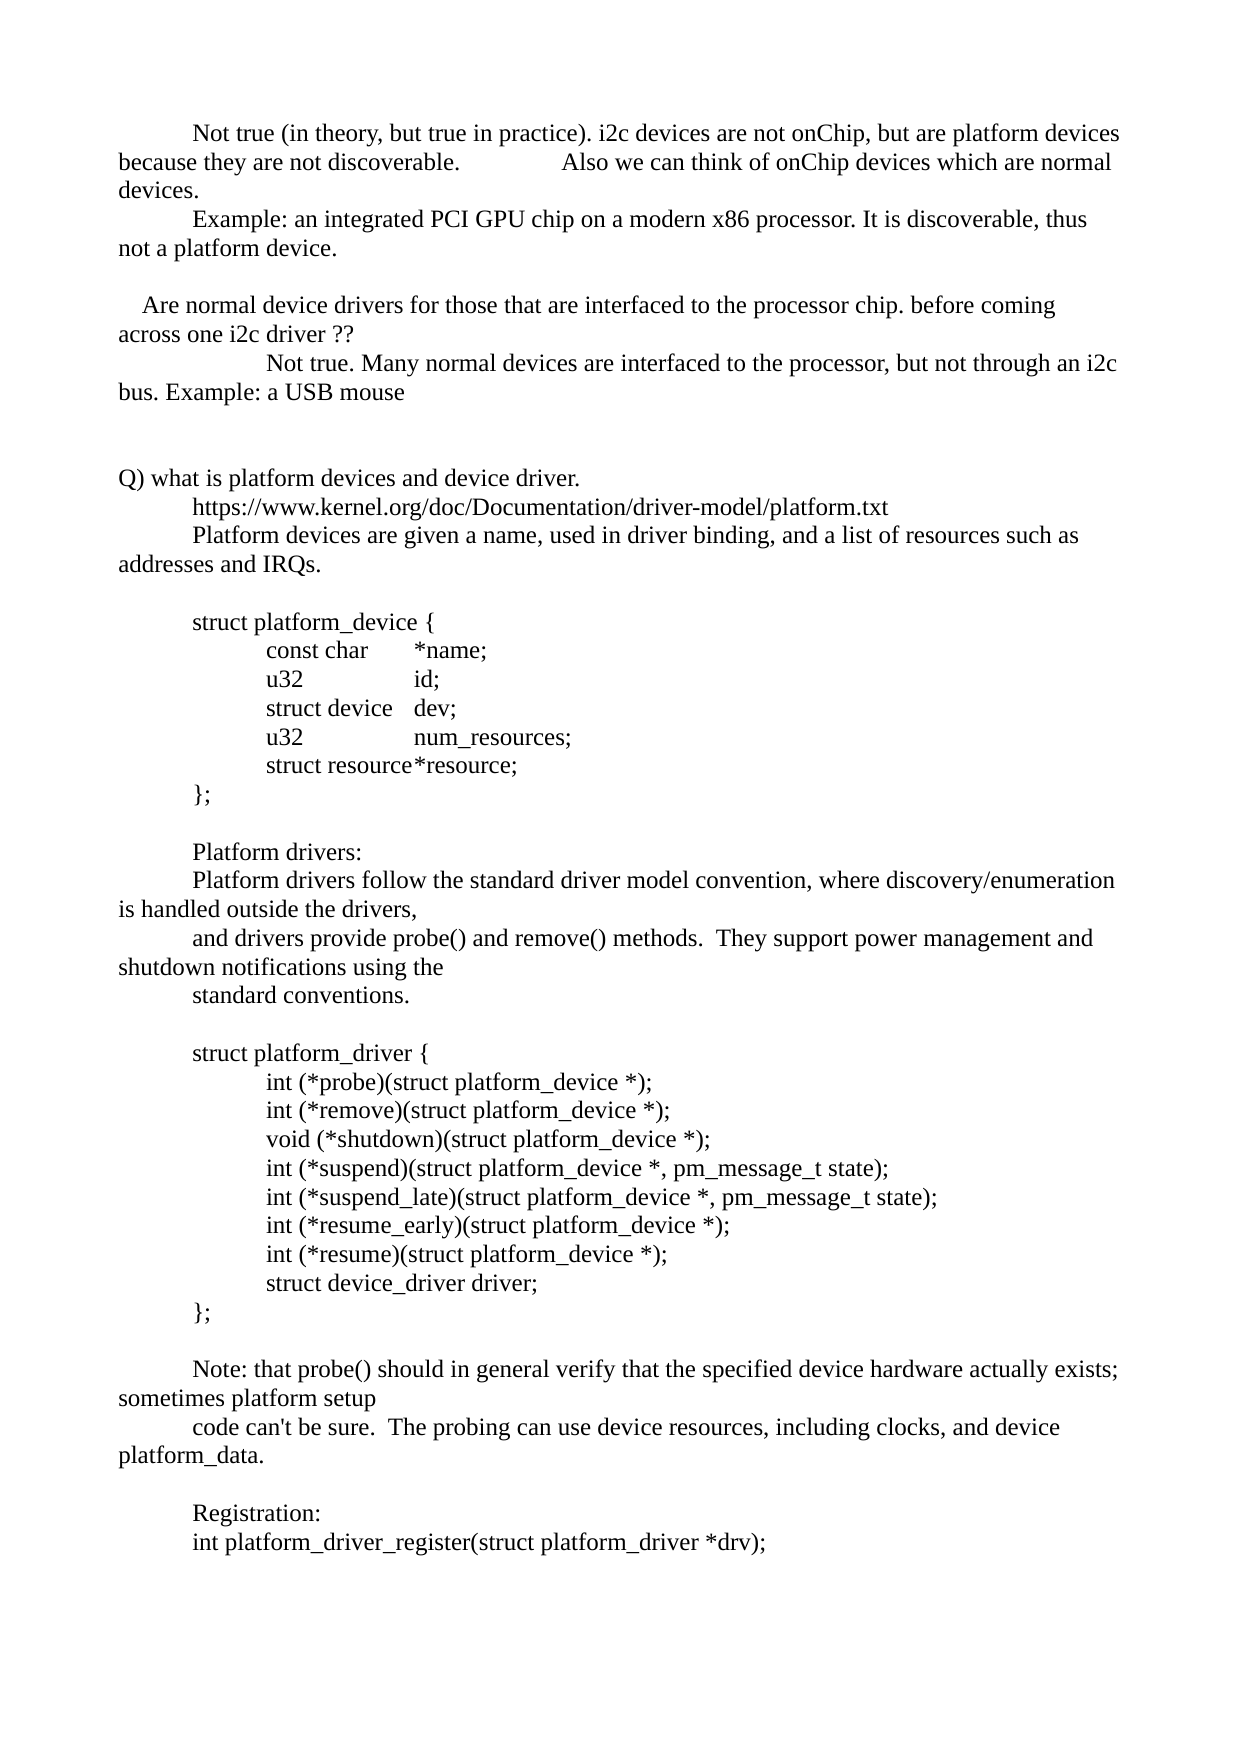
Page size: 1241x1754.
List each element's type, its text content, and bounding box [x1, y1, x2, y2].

text Note: that probe() should in general verify that the specified device hardware actually exists; sometimes platform setup [118, 1354, 1122, 1412]
text struct platform_device { [118, 607, 1122, 636]
text code can't be sure. The probing can use device resources, including clocks, and device platform_data. [118, 1412, 1122, 1469]
text u32 num_resources; [118, 722, 1122, 751]
text int (*remove)(struct platform_device *); [118, 1096, 1122, 1124]
text Are normal device drivers for those that are interfaced to the processor chip. before coming across one i2c driver ?? [118, 291, 1122, 348]
text Not true. Many normal devices are interfaced to the processor, but not through an i2c bus. Example: a USB mouse [118, 348, 1122, 406]
text struct device_driver driver; [118, 1268, 1122, 1297]
text u32 id; [118, 664, 1122, 693]
text int (*suspend)(struct platform_device *, pm_message_t state); [118, 1153, 1122, 1182]
text Q) what is platform devices and device driver. [118, 463, 1122, 492]
text int (*resume)(struct platform_device *); [118, 1239, 1122, 1268]
text int (*probe)(struct platform_device *); [118, 1067, 1122, 1096]
text and drivers provide probe() and remove() methods. They support power management and shutdown notifications using the [118, 923, 1122, 981]
text int (*suspend_late)(struct platform_device *, pm_message_t state); [118, 1182, 1122, 1211]
text Platform drivers follow the standard driver model convention, where discovery/enumeration is handled outside the drivers, [118, 866, 1122, 923]
text struct device dev; [118, 693, 1122, 722]
text }; [118, 1297, 1122, 1326]
text const char *name; [118, 636, 1122, 664]
text void (*shutdown)(struct platform_device *); [118, 1124, 1122, 1153]
text int (*resume_early)(struct platform_device *); [118, 1211, 1122, 1239]
text https://www.kernel.org/doc/Documentation/driver-model/platform.txt [118, 492, 1122, 521]
text standard conventions. [118, 981, 1122, 1009]
text Platform drivers: [118, 837, 1122, 866]
text struct resource *resource; [118, 751, 1122, 779]
text Example: an integrated PCI GPU chip on a modern x86 processor. It is discoverable, thus not a platform device. [118, 204, 1122, 262]
text }; [118, 779, 1122, 808]
text Platform devices are given a name, used in driver binding, and a list of resources such as addresses and IRQs. [118, 521, 1122, 578]
text int platform_driver_register(struct platform_driver *drv); [118, 1527, 1122, 1556]
text struct platform_driver { [118, 1038, 1122, 1067]
text Registration: [118, 1498, 1122, 1527]
text Not true (in theory, but true in practice). i2c devices are not onChip, but are platform devices because they are not discoverable. Also we can think of onChip devices which are normal devices. [118, 118, 1122, 204]
